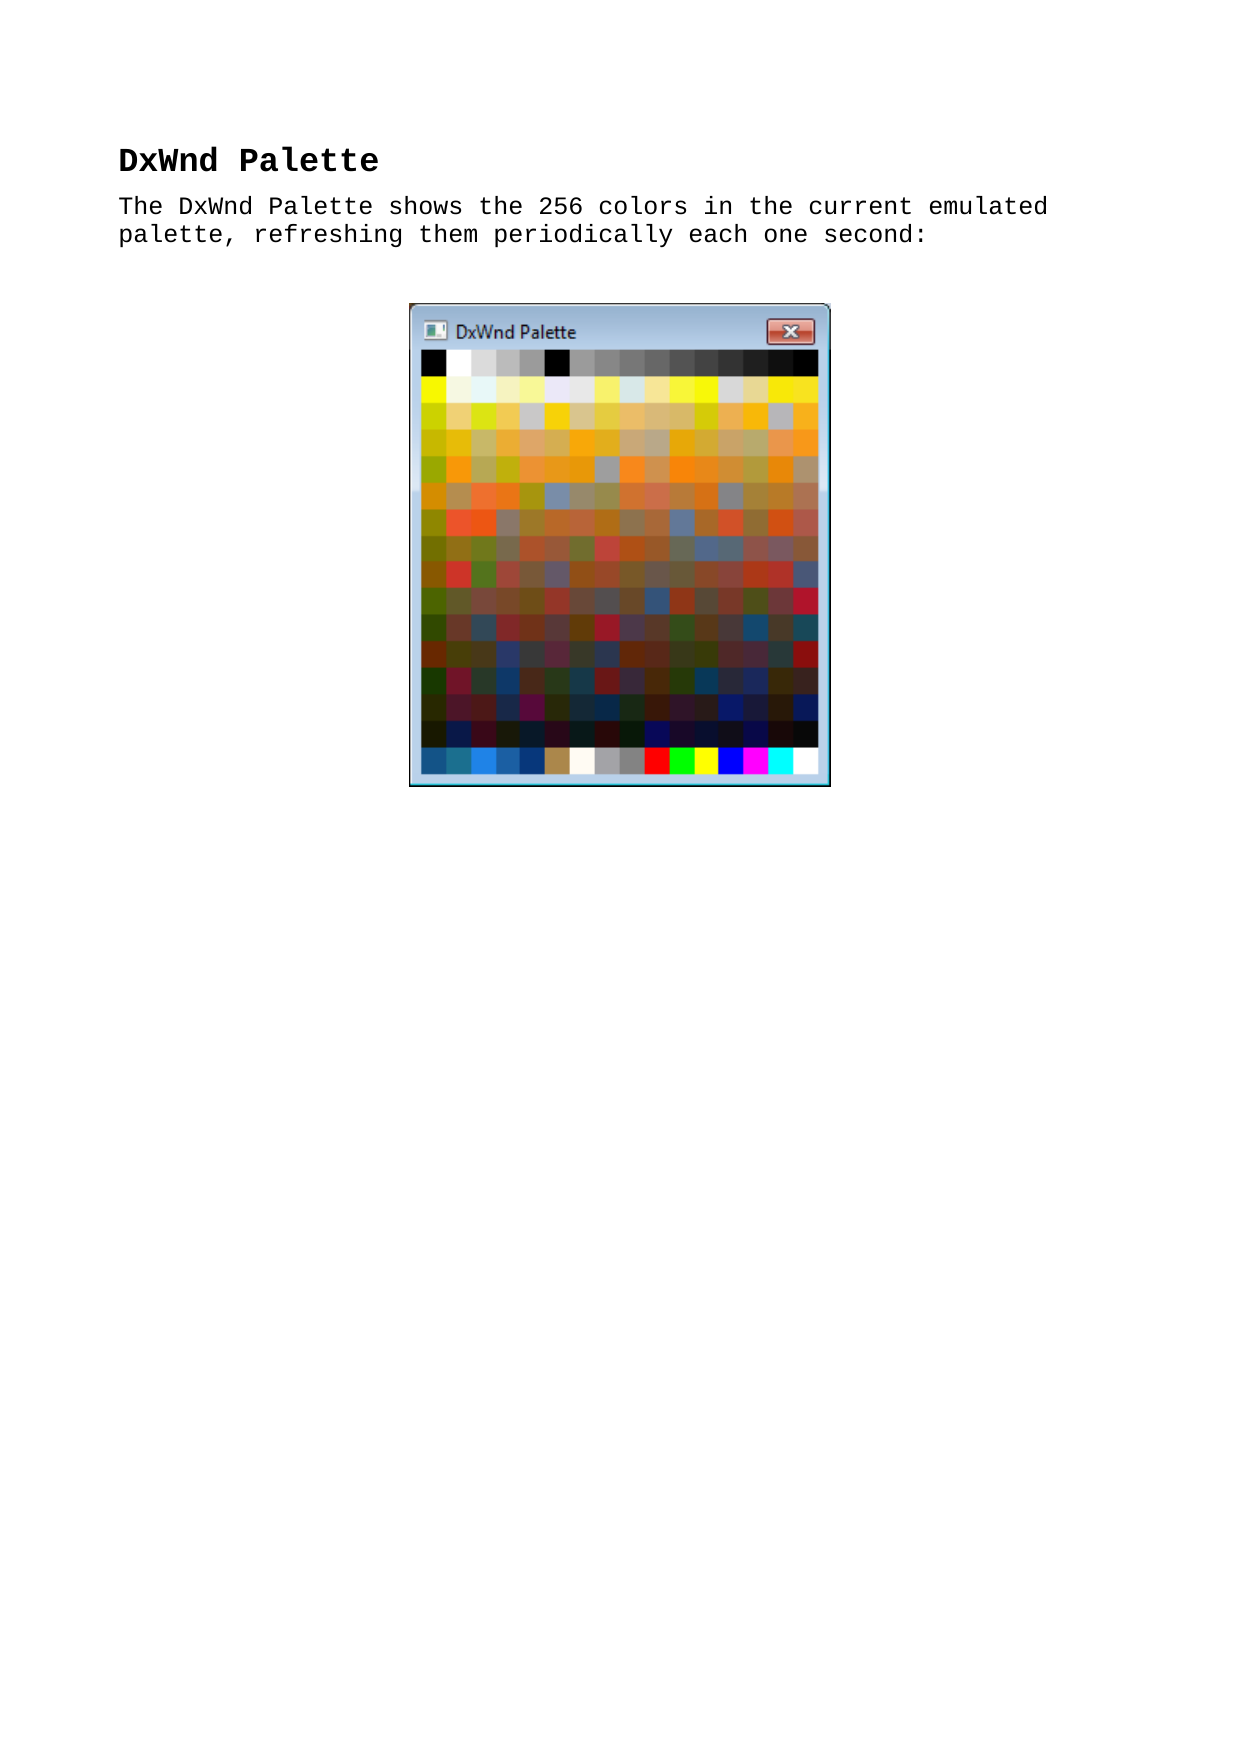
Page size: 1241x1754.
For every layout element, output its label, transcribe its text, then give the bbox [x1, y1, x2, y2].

picture [409, 303, 831, 787]
text The DxWnd Palette shows the 256 colors in the current emulated palette, refreshing them periodically each one second: [118, 194, 1122, 250]
subtitle DxWnd Palette [118, 143, 1122, 181]
